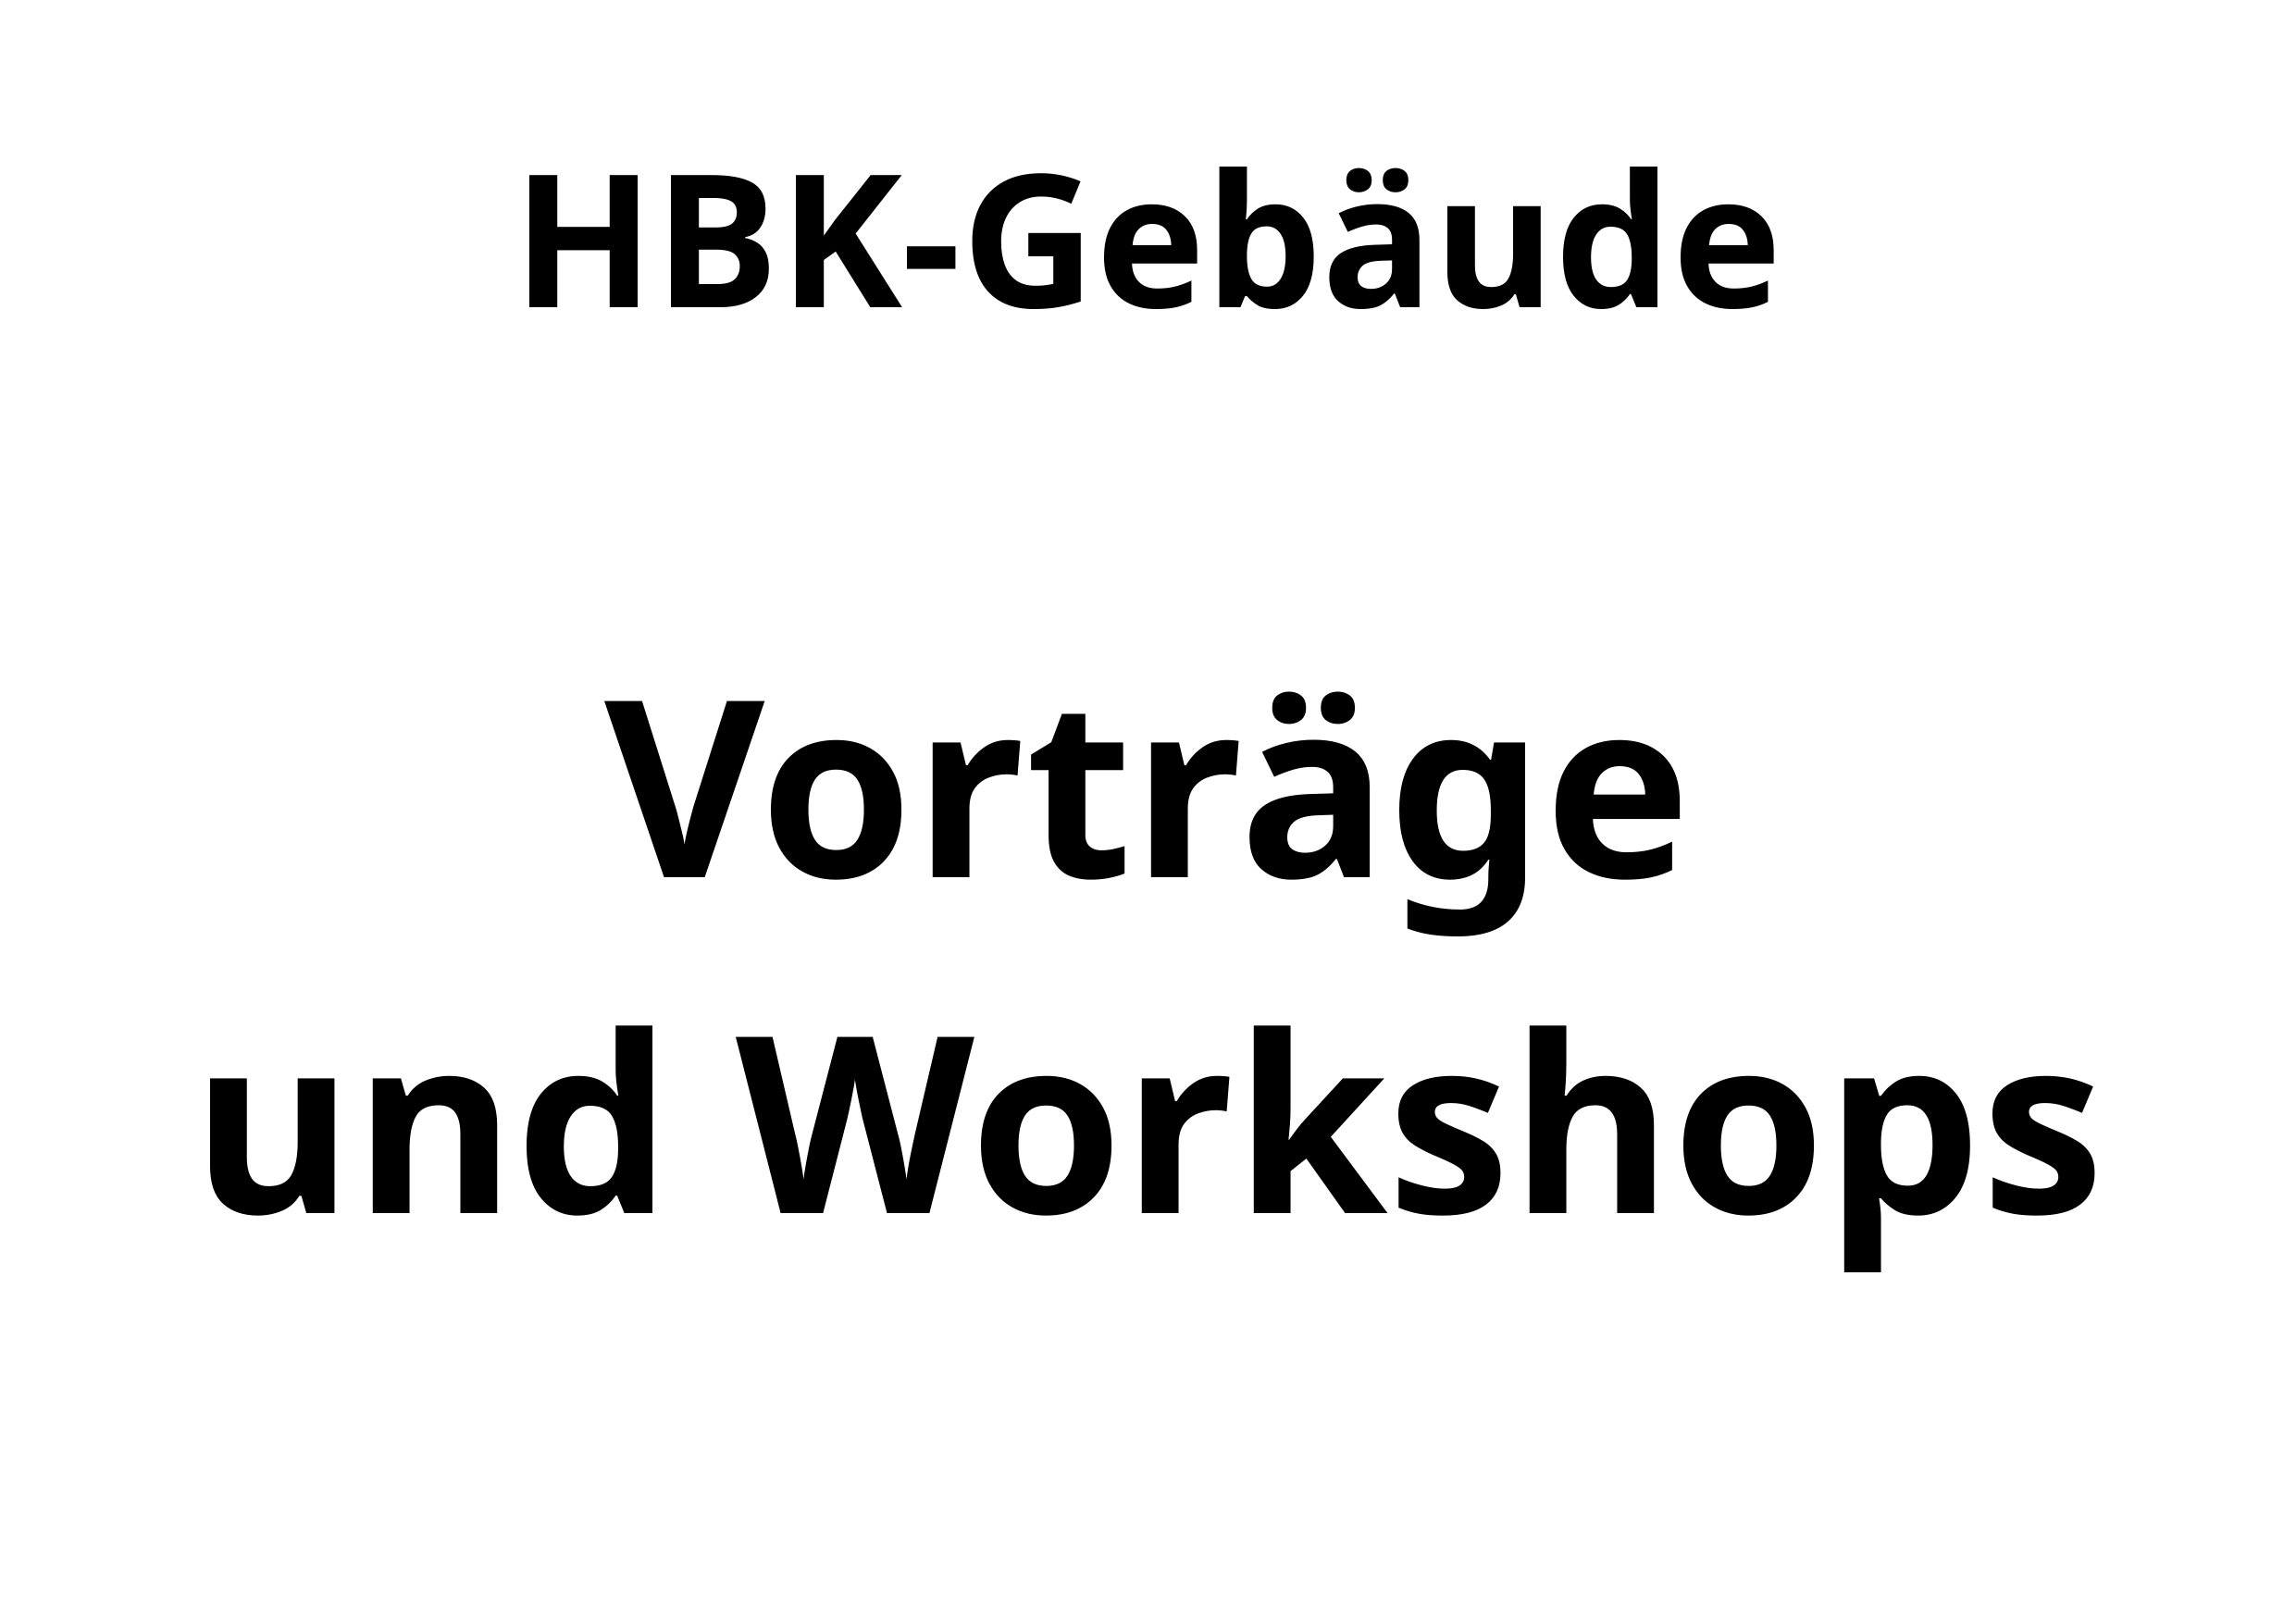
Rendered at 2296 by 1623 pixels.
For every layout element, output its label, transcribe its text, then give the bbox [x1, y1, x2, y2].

text HBK-Gebäude [109, 109, 2186, 362]
text und Workshops [109, 949, 2186, 1285]
text Vorträge [109, 613, 2186, 949]
